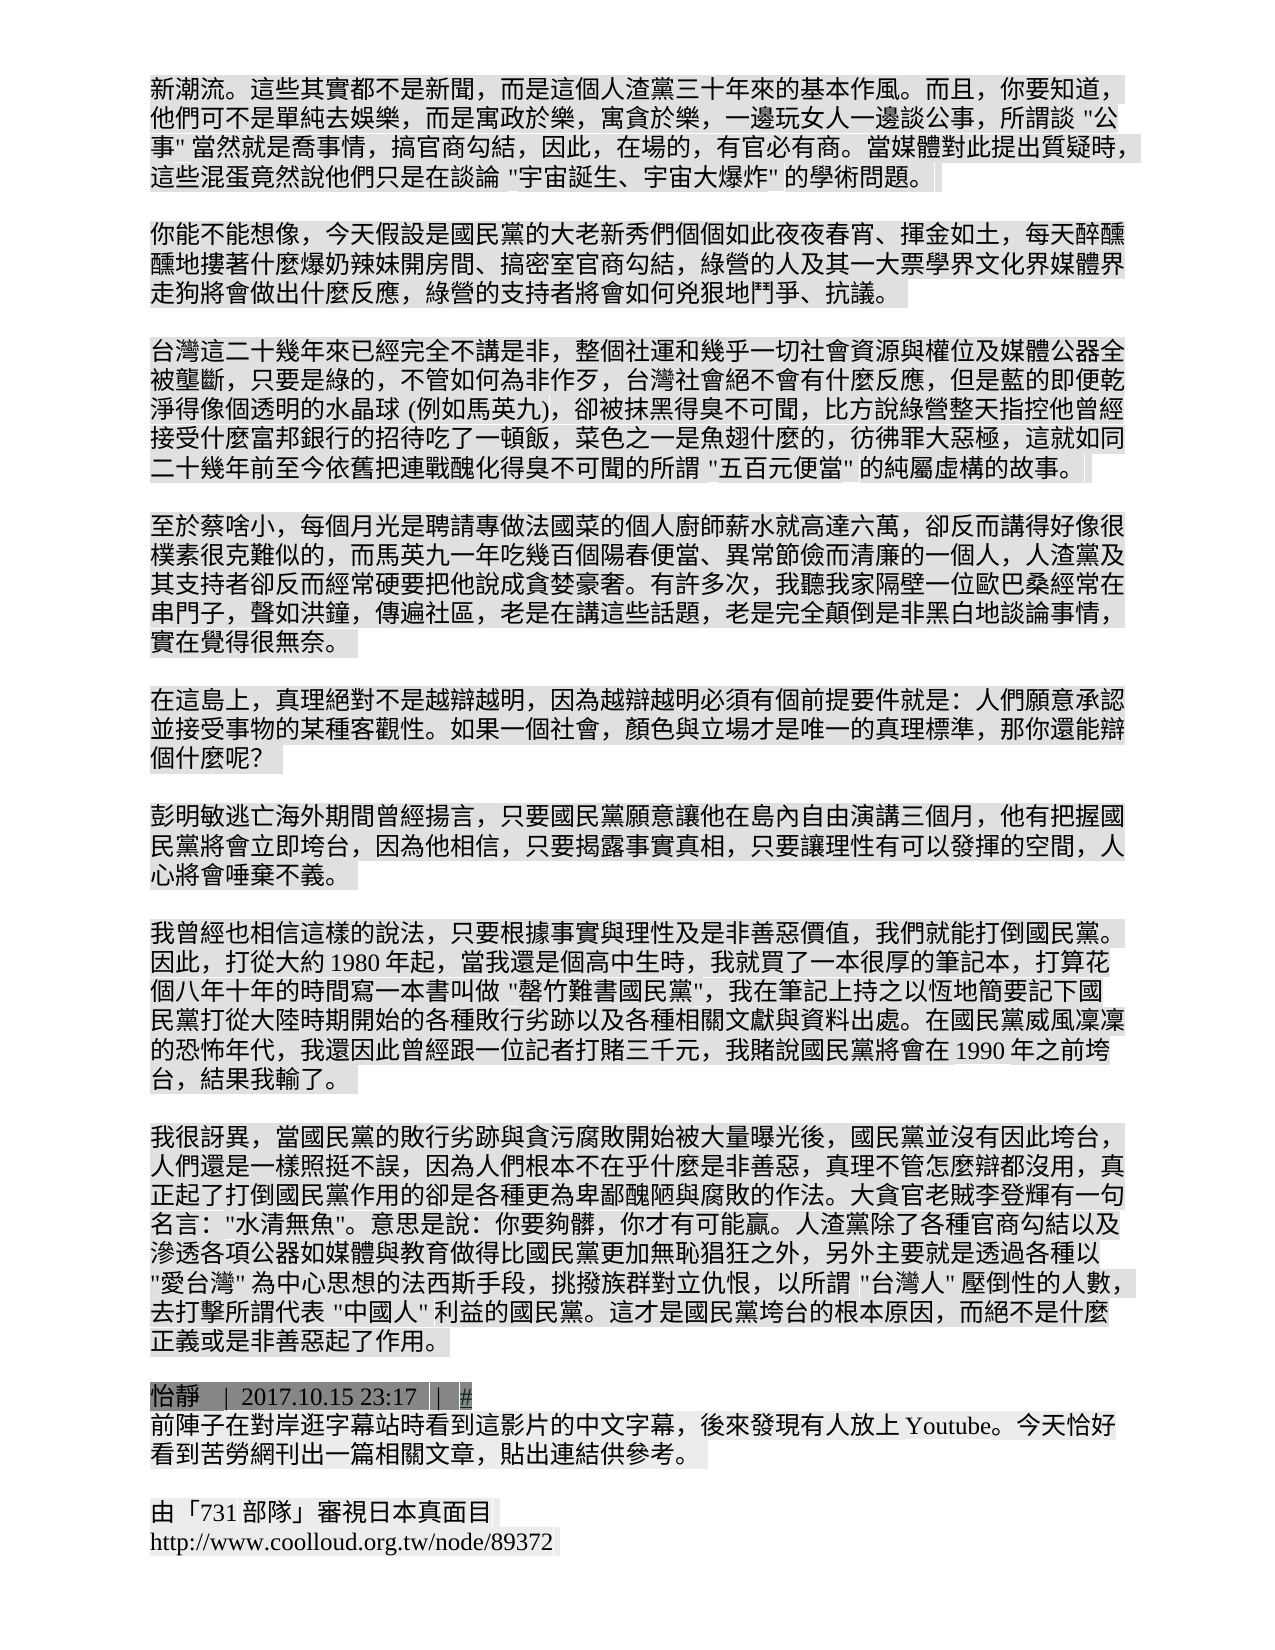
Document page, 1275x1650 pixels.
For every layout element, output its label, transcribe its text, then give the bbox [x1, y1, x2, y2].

text 前陣子在對岸逛字幕站時看到這影片的中文字幕，後來發現有人放上Youtube。今天恰好看到苦勞網刊出一篇相關文章，貼出連結供參考。 由「731部隊」審視日本真面目 http://www.coolloud.org.tw/node/89372 [150, 1411, 1125, 1556]
text 這是續 2017.09.27 02:41 的留言。在該則留言中，我寫說： "長年以來，酒店根本就是政治人物的第二個家，這哪還需要舉例？應該要問的是，究竟有哪幾個政治人物不是這樣生活？請站出來接受表揚。而且，這不是綠營專利，藍綠都一樣，差別只是在於藍的一方公私形象通常較為一致，而且藍的高層不興這一套。但是，綠的卻不管高層基層地方中央都一樣，白天史豔文，晚上就變成千心魔了。 我沒去過酒店，也從沒去過 KTV，不知道這些機構裏頭究竟是在幹啥，但我也絕不是贊成或反對上酒店，我要說的是一種奢靡的生活形式。聽說去一趟酒店至少萬元起跳，究竟一個人得月入多少錢才有本事三天兩頭就能這樣一擲萬金？甚至還經常必須 "趕場"，一個晚上跑好幾家酒店 "應酬"。這意味著這些政治人物絕非清廉行事。我並不是要談什麼女權不女權的，因為我不是笨蛋，我不會笨到拿一種道德高標去檢驗一群人渣，我只是用一種最低標準來評價。" 我們平常買菜，為了省個五塊八毛，就算很想吃的東西也不一定能買得下手。我那麼愛看電影，但若不是有優惠折扣的日子，除非別無選擇，否則我寧可不看，寧可等到可以買一送一或打六五折的票價出現才進場，每次大約可以省個幾十元。一年的看電影預算約三千元左右，平均一個月看一到兩部電影。 一直到當醫師之後，才敢花錢坐復興號或莒光號，否則一律只坐普通平快車 (現在叫電聯車)；至於搭自強號，那更是四、五十歲以後的事了，而且其中有四年的時間每周往來台南台中，一概都是餓著肚子搭最便宜的統聯客運，每周就這樣度過漫漫長夜。 平常汽車加油，一律只在周二加，因為周二比其它日子加油可以多省每公升兩毛 (玉山山隆卡周二折扣1.8元，其它日子1.6元)，一次加25公升就可以省下5塊錢，一個月省20，一年至少省240，夠我看兩場電影了。我相信大部份所謂販夫走卒應該也都是以這樣一種盡全力節省的態度在生活，因為我們若不這麼生活，錢根本不夠用 (我們賺的錢大多沒用在自己身上)。 我想說的是，這些滿口漂亮理想的政治人渣們，卻是過著一般人根本無法想像、紙醉金迷的生活。如果一個人很有錢，他想怎麼奢侈也許是他的自由，問題是： 一，這些人渣哪來這麼多薪水足以夜夜笙歌、天天一擲萬金面不改色？ 二，你難道真的相信一個人的生活可以和他的話語分開看待？你難道真的會相信一個過著這樣一種生活的人他心裏頭真的想為理想為人類獻身、一心為弱勢者打拼或是惦念著什麼獨立建國？ 黃信介說："新潮流系有兩顆花生仁"，一個吳乃仁，一個邱義仁。這兩人就是當年號稱最清廉最具理想性革命性與戰鬥性最不在乎權利名位一心只想著人類偉大反抗精神的 "新潮流" 的頭。算我腦袋不清，我確實曾經一度以為這些同志們真的是這樣的人，還好我很快就清醒了，特別是後來進入九零年代、島內政治氣氛大幅開放之後那些比較年輕一代的政治或社運參與者，更是讓我大開眼界，原來人的生活可以腐敗糜爛到這種地步，吃喝嫖賭竟如此稀鬆平常，但是嘴巴上卻又總是高喊著什麼偉大的革命與理想，改造世界什麼的。 念在舊日情誼，我實在很不想點名。我之所以講這個，只是希望被愚弄欺騙的蠢蛋們真的該醒醒。政治上或所謂社運上，事實的真相往往跟你所以為的，完全南轅北轍。這個人渣黨，徹徹底底就是一個不折不扣的齷齪詐騙貪污集團，不但詐騙，而且跟黑道與地方惡勢力掛勾得比李登輝主政下的黑金體制還更可怕，更加赤裸裸的暴力、貪污、賤賣國土與官商勾結等等等，無所不貪，無惡不作。這些政治歹徒每天的 "工作" 就是你喬我喬，喬來喬去，你分多少，我分多少，大家分贓，而酒家或私人招待所就像他們的 "辦公室"。 至於什麼獨立建國，如果到現在還有人信，我真是覺得很無奈。不瞞各位，其實我是一個 "地球獨立" 運動者，我主張地球應該脫離邪惡的銀河系，獨立建球成為一個偉大的星球體系。首先，我們應該正名，地球太難聽了，應該改為宇球才對，宇宙的宇，羽毛球的球，以彰顯勇敢的 "宇球人" 飛向宇宙的偉大胸襟。不過，各位請放心，宇球並不會搬家，因為宇球事實上已經獨立建球，我們只會每逢選舉就推動宇球正名的公投運動而已，提供我做為施政參考，這就是我當官以來不變的偉大信念。 這些政治人渣之所謂台獨，差不多就是這樣一種意義。如果有人聽了信了，人渣們恐怕會忍不住笑出來，連這樣胡扯居然也有人信。我感到痛苦的不是人渣歹徒騙子的胡扯，我感到痛苦的是大多數人竟然相信這些混蛋龜公的鳥話，從而使得這個社會不斷被掏空，被導向一條極其不義而可恥的危險之路，而眾人卻被迫得陪葬在這樣一個早已失去陽光的孤島。 過去國民黨高喊反攻大陸，你也許不能說他騙人。依我看，蔣家是很想打回大陸的，只是力有未逮。但是，人渣黨這些當官當民代的，上上下下卻找不到五個人真的想要台獨。你用肚臍想也知道，人渣們只是壞，而不是笨，他們每天在酒家獻身，怎麼可能會想要為台獨獻身呢。如果反攻大陸老早在幾十年前就已經是一種不可能實現的鬼話神話，更不用說台獨了。 台獨有三不，技術上不可行，道德上不應該，利害上不划算；你不在自己的大好江山上當個主人，促進世界往一個好的方向走去，卻反而要窩在一個小島上充當邪惡血腥到爆的美國國家恐怖主義和日本鬼子的狗？ 再回到紙醉金迷的事。你可別以為人渣黨是這兩年才墮落，當然不是，早在三十年前建黨之初就已經四處是這樣一種文化了，動不動就是賭博打牌泡溫泉上酒家玩女人，而且好像要這樣才像個男人。我從來不曾跟他們去應酬，因此，我相信我所知道的或聽到的，恐怕還只是冰山一角。 有件 "小事"，有點傳神，不妨說說。記得大約18年前，台灣留英學生有個網站叫 "鳳至"。1999年，魏廷朝突然過世，我曾寫文章講到他在1987年出獄時，我們在高雄辦了一個歡迎會，歡迎他的歸來；我還提到隔兩年之後的一次街頭抗爭中，我們兩人剛好走在一起，一路談了很多他坐牢前前後後的事。至於我貼在 "鳳至" 的那篇文章其實很短，頂多就幾行，一兩百字，標題是 "紀念魏廷朝"，紀念他的英年早逝。 沒想到，居然有位目前已經是所謂 "綠營大老" 的混蛋具名留言。那個 "大老" 跟我不認識，他可能以為我是個女的。你知道這位後來在阿扁當權時還當上真正具有實權的地下XX部長的混蛋寫些什麼嗎？他很輕佻地只寫了一句話：" (陳真？) 我不知道大魏 (指魏廷朝) 居然還玩幼齒的"，意思是他以為我是個女的，以為我是魏廷朝在酒家認識的應召女。 我不知道魏廷朝上不上酒家，或許這位人渣部長的意思只是想公開損我，因為我那時已經開始在大罵民進黨，他就故意把我說成酒家應召女，意思是 "我才是美麗島事件政治犯，我和魏廷朝熟到一起上酒家嫖妓，你陳真算老幾，哪輪到你來紀念？" 從這樣一件小事，你就可以看出很多人事物的本質，看出他們究竟懷著什麼樣的心態在從事所謂政治運動或社運。這位人渣部長一家幾口至少就有兩三個當部長級大官，憑什麼呢？難道是憑著他們有著什麼才華或學識？當然不是，這些人不學無術的，哪來什麼專業能力或才華。台灣政治基本上就是這樣一種分贓；天下是我打下的，我騙來的，一切公眾資源權力與財富當然就是我的戰利品。 這回是 "新潮流" 的頭--吳乃仁及其他幾位民進黨民代被媒體拍到，前一陣子不是還有一個也是夜夜春宵、一天趕場好幾家酒店的形象牌年輕政客好像叫梁什麼傑的嗎，也是屬於新潮流。這些其實都不是新聞，而是這個人渣黨三十年來的基本作風。而且，你要知道，他們可不是單純去娛樂，而是寓政於樂，寓貪於樂，一邊玩女人一邊談公事，所謂談 "公事" 當然就是喬事情，搞官商勾結，因此，在場的，有官必有商。當媒體對此提出質疑時，這些混蛋竟然說他們只是在談論 "宇宙誕生、宇宙大爆炸" 的學術問題。 你能不能想像，今天假設是國民黨的大老新秀們個個如此夜夜春宵、揮金如土，每天醉醺醺地摟著什麼爆奶辣妹開房間、搞密室官商勾結，綠營的人及其一大票學界文化界媒體界走狗將會做出什麼反應，綠營的支持者將會如何兇狠地鬥爭、抗議。 台灣這二十幾年來已經完全不講是非，整個社運和幾乎一切社會資源與權位及媒體公器全被壟斷，只要是綠的，不管如何為非作歹，台灣社會絕不會有什麼反應，但是藍的即便乾淨得像個透明的水晶球 (例如馬英九)，卻被抹黑得臭不可聞，比方說綠營整天指控他曾經接受什麼富邦銀行的招待吃了一頓飯，菜色之一是魚翅什麼的，彷彿罪大惡極，這就如同二十幾年前至今依舊把連戰醜化得臭不可聞的所謂 "五百元便當" 的純屬虛構的故事。 至於蔡啥小，每個月光是聘請專做法國菜的個人廚師薪水就高達六萬，卻反而講得好像很樸素很克難似的，而馬英九一年吃幾百個陽春便當、異常節儉而清廉的一個人，人渣黨及其支持者卻反而經常硬要把他說成貪婪豪奢。有許多次，我聽我家隔壁一位歐巴桑經常在串門子，聲如洪鐘，傳遍社區，老是在講這些話題，老是完全顛倒是非黑白地談論事情，實在覺得很無奈。 在這島上，真理絕對不是越辯越明，因為越辯越明必須有個前提要件就是：人們願意承認並接受事物的某種客觀性。如果一個社會，顏色與立場才是唯一的真理標準，那你還能辯個什麼呢？ 彭明敏逃亡海外期間曾經揚言，只要國民黨願意讓他在島內自由演講三個月，他有把握國民黨將會立即垮台，因為他相信，只要揭露事實真相，只要讓理性有可以發揮的空間，人心將會唾棄不義。 我曾經也相信這樣的說法，只要根據事實與理性及是非善惡價值，我們就能打倒國民黨。因此，打從大約1980年起，當我還是個高中生時，我就買了一本很厚的筆記本，打算花個八年十年的時間寫一本書叫做 "罄竹難書國民黨"，我在筆記上持之以恆地簡要記下國民黨打從大陸時期開始的各種敗行劣跡以及各種相關文獻與資料出處。在國民黨威風凜凜的恐怖年代，我還因此曾經跟一位記者打賭三千元，我賭說國民黨將會在1990年之前垮台，結果我輸了。 我很訝異，當國民黨的敗行劣跡與貪污腐敗開始被大量曝光後，國民黨並沒有因此垮台，人們還是一樣照挺不誤，因為人們根本不在乎什麼是非善惡，真理不管怎麼辯都沒用，真正起了打倒國民黨作用的卻是各種更為卑鄙醜陋與腐敗的作法。大貪官老賊李登輝有一句名言："水清無魚"。意思是說：你要夠髒，你才有可能贏。人渣黨除了各種官商勾結以及滲透各項公器如媒體與教育做得比國民黨更加無恥猖狂之外，另外主要就是透過各種以 "愛台灣" 為中心思想的法西斯手段，挑撥族群對立仇恨，以所謂 "台灣人" 壓倒性的人數，去打擊所謂代表 "中國人" 利益的國民黨。這才是國民黨垮台的根本原因，而絕不是什麼正義或是非善惡起了作用。 [150, 75, 1125, 1357]
text 怡靜 | 2017.10.15 23:17 | # [150, 1382, 1125, 1411]
